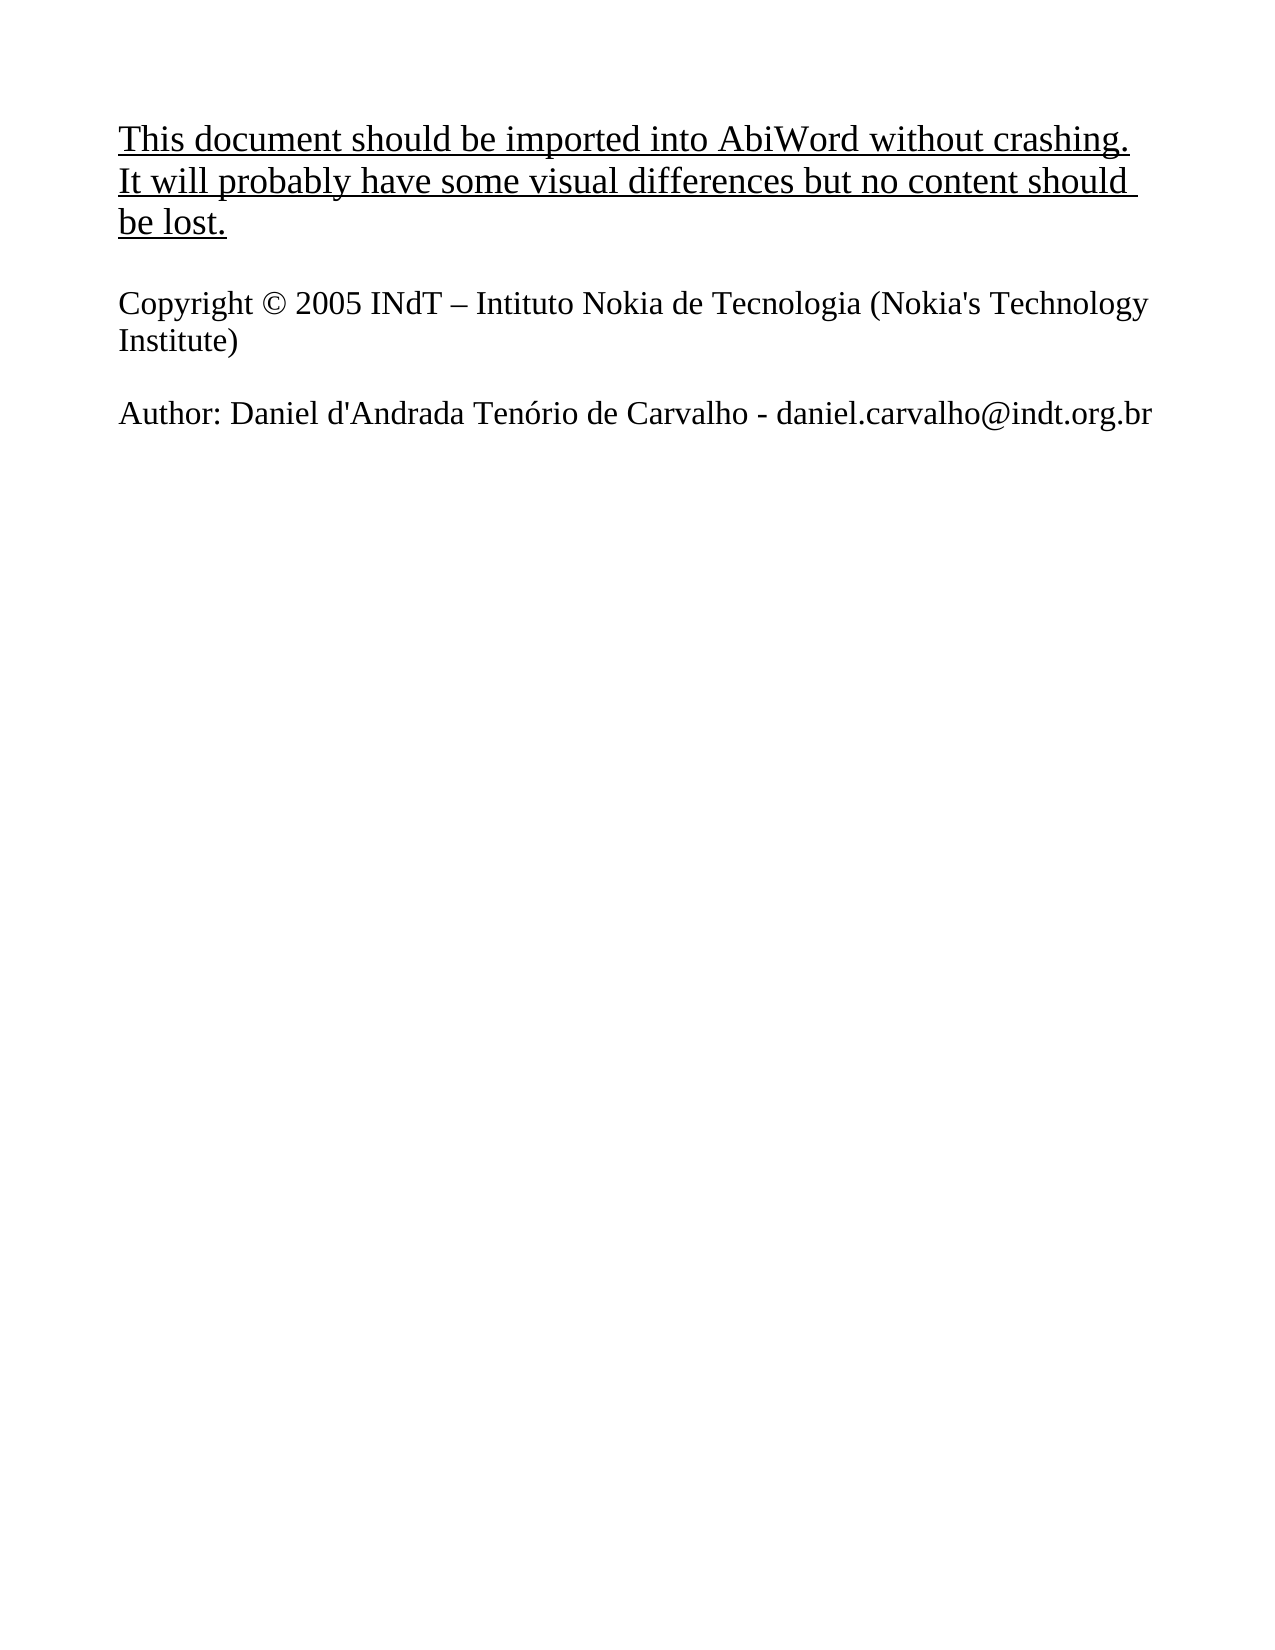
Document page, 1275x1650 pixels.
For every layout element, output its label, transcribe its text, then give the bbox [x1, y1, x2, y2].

text This document should be imported into AbiWord without crashing. [118, 118, 1157, 160]
text Copyright © 2005 INdT – Intituto Nokia de Tecnologia (Nokia's Technology Institute) [118, 284, 1157, 358]
text Author: Daniel d'Andrada Tenório de Carvalho - daniel.carvalho@indt.org.br [118, 395, 1157, 432]
text It will probably have some visual differences but no content should be lost. [118, 160, 1157, 243]
